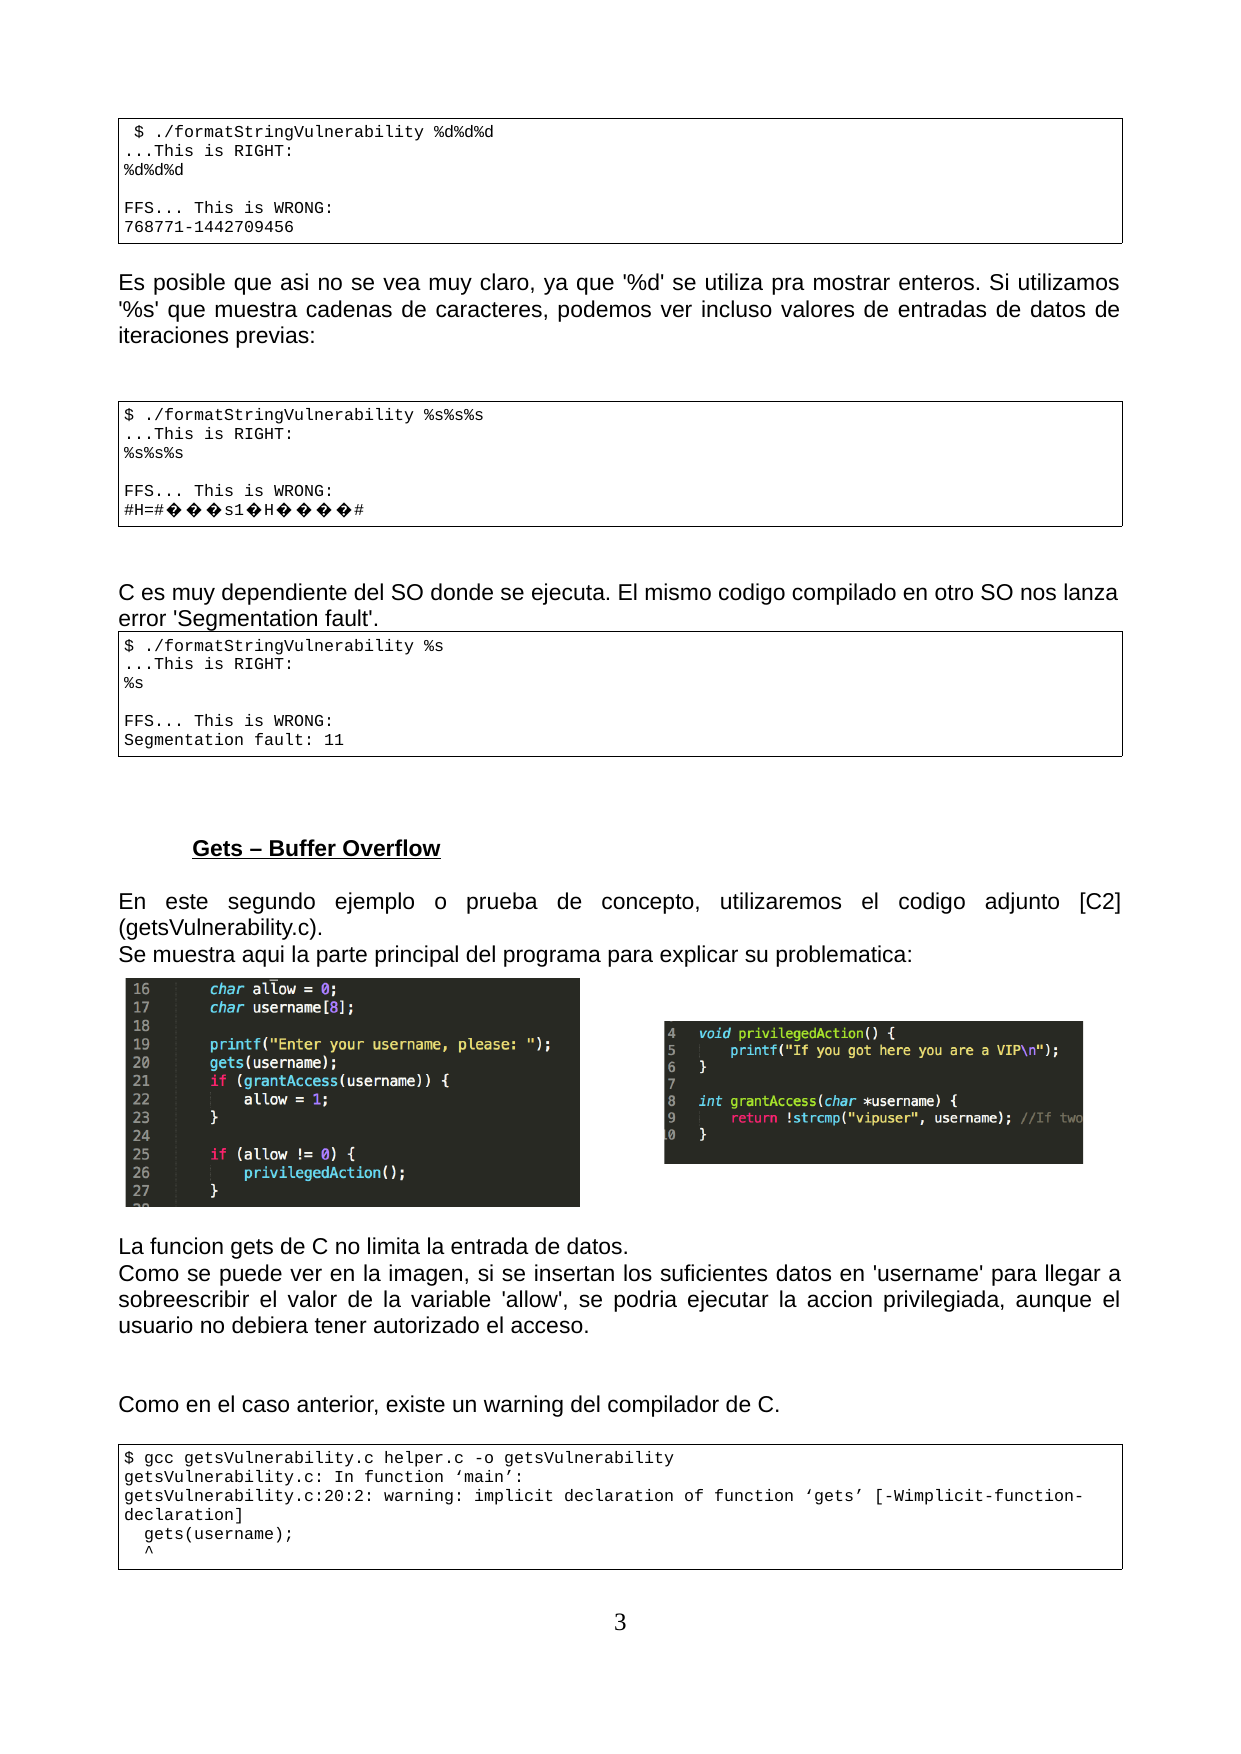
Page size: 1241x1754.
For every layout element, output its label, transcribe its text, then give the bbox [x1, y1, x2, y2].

picture [125, 978, 580, 1207]
picture [664, 1021, 1084, 1164]
text Como se puede ver en la imagen, si se insertan los suficientes datos en 'username' para llegar a sobreescribir el valor de la variable 'allow', se podria ejecutar la accion privilegiada, aunque el usuario no debiera tener autorizado el acceso. [118, 1259, 1122, 1338]
text Gets – Buffer Overflow [118, 835, 1122, 861]
table_header $ ./formatStringVulnerability %s ...This is RIGHT: %s FFS... This is WRONG: Segmentation fault: 11 [119, 632, 1122, 756]
table_header $ gcc getsVulnerability.c helper.c -o getsVulnerability getsVulnerability.c: In function ‘main’: getsVulnerability.c:20:2: warning: implicit declaration of function ‘gets’ [-Wimplicit-function-declaration] gets(username); ^ [119, 1445, 1122, 1569]
text En este segundo ejemplo o prueba de concepto, utilizaremos el codigo adjunto [C2] (getsVulnerability.c). [118, 888, 1122, 941]
table_header $ ./formatStringVulnerability %d%d%d ...This is RIGHT: %d%d%d FFS... This is WRONG: 768771-1442709456 [119, 119, 1122, 243]
text La funcion gets de C no limita la entrada de datos. [118, 1233, 1122, 1259]
text C es muy dependiente del SO donde se ejecuta. El mismo codigo compilado en otro SO nos lanza error 'Segmentation fault'. [118, 578, 1122, 631]
table_header $ ./formatStringVulnerability %s%s%s ...This is RIGHT: %s%s%s FFS... This is WRONG: #H=#���s1�H����# [119, 402, 1122, 526]
text Es posible que asi no se vea muy claro, ya que '%d' se utiliza pra mostrar enteros. Si utilizamos '%s' que muestra cadenas de caracteres, podemos ver incluso valores de entradas de datos de iteraciones previas: [118, 269, 1122, 348]
text Se muestra aqui la parte principal del programa para explicar su problematica: [118, 941, 1122, 967]
text Como en el caso anterior, existe un warning del compilador de C. [118, 1391, 1122, 1418]
